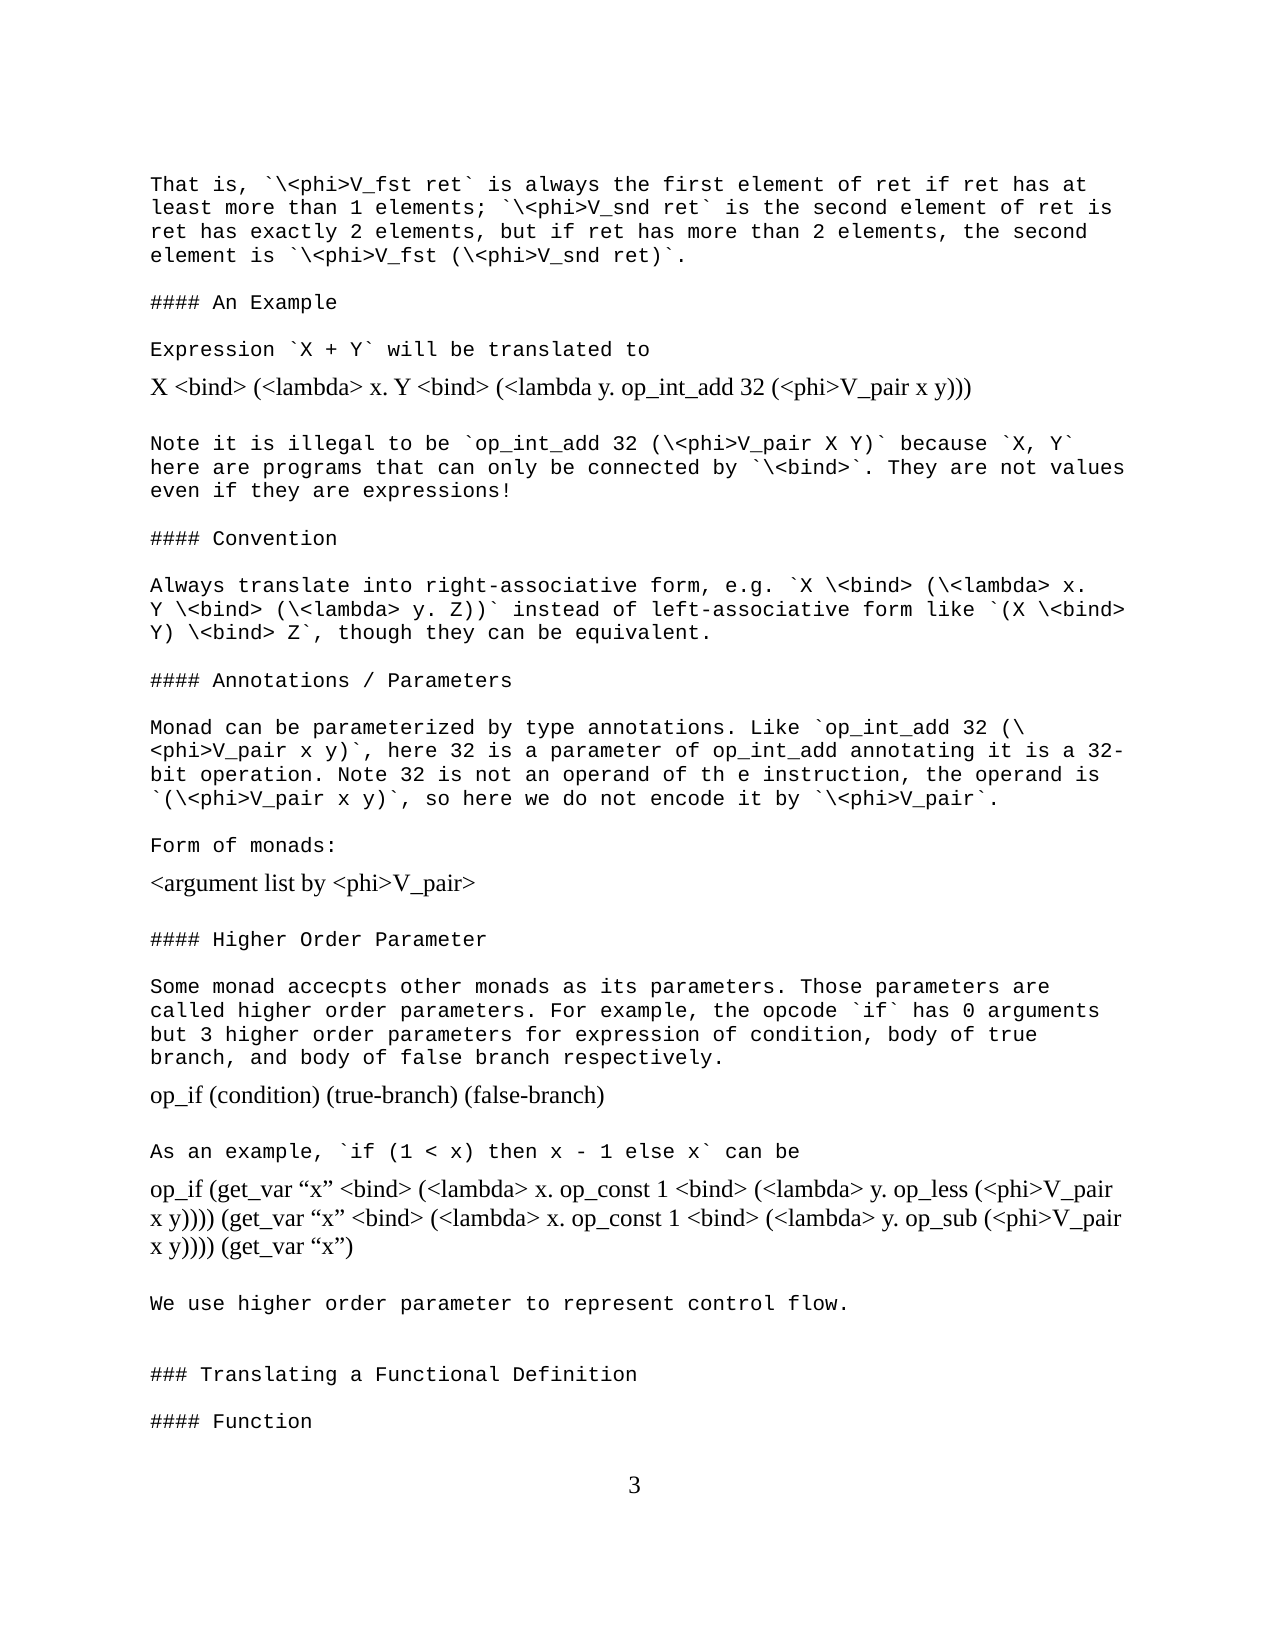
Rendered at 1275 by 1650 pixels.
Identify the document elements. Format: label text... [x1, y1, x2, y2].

text As an example, `if (1 < x) then x - 1 else x` can be [150, 1141, 1125, 1165]
text We use higher order parameter to represent control flow. [150, 1293, 1125, 1316]
text op_if (get_var “x” <bind> (<lambda> x. op_const 1 <bind> (<lambda> y. op_less (<phi>V_pair x y)))) (get_var “x” <bind> (<lambda> x. op_const 1 <bind> (<lambda> y. op_sub (<phi>V_pair x y)))) (get_var “x”) [150, 1174, 1125, 1260]
text ### Translating a Functional Definition [150, 1364, 1125, 1387]
text Form of monads: [150, 835, 1125, 859]
text #### An Example [150, 292, 1125, 316]
text op_if (condition) (true-branch) (false-branch) [150, 1080, 1125, 1109]
text Note it is illegal to be `op_int_add 32 (\<phi>V_pair X Y)` because `X, Y` here are programs that can only be connected by `\<bind>`. They are not values even if they are expressions! [150, 433, 1125, 504]
text <argument list by <phi>V_pair> [150, 868, 1125, 896]
text #### Convention [150, 528, 1125, 551]
text #### Higher Order Parameter [150, 929, 1125, 953]
text That is, `\<phi>V_fst ret` is always the first element of ret if ret has at least more than 1 elements; `\<phi>V_snd ret` is the second element of ret is ret has exactly 2 elements, but if ret has more than 2 elements, the second element is `\<phi>V_fst (\<phi>V_snd ret)`. [150, 174, 1125, 268]
text X <bind> (<lambda> x. Y <bind> (<lambda y. op_int_add 32 (<phi>V_pair x y))) [150, 372, 1125, 401]
text Expression `X + Y` will be translated to [150, 339, 1125, 363]
text Always translate into right-associative form, e.g. `X \<bind> (\<lambda> x. Y \<bind> (\<lambda> y. Z))` instead of left-associative form like `(X \<bind> Y) \<bind> Z`, though they can be equivalent. [150, 575, 1125, 646]
text #### Annotations / Parameters [150, 669, 1125, 693]
text Monad can be parameterized by type annotations. Like `op_int_add 32 (\<phi>V_pair x y)`, here 32 is a parameter of op_int_add annotating it is a 32-bit operation. Note 32 is not an operand of th e instruction, the operand is `(\<phi>V_pair x y)`, so here we do not encode it by `\<phi>V_pair`. [150, 717, 1125, 811]
text Some monad accecpts other monads as its parameters. Those parameters are called higher order parameters. For example, the opcode `if` has 0 arguments but 3 higher order parameters for expression of condition, body of true branch, and body of false branch respectively. [150, 976, 1125, 1071]
text #### Function [150, 1411, 1125, 1434]
